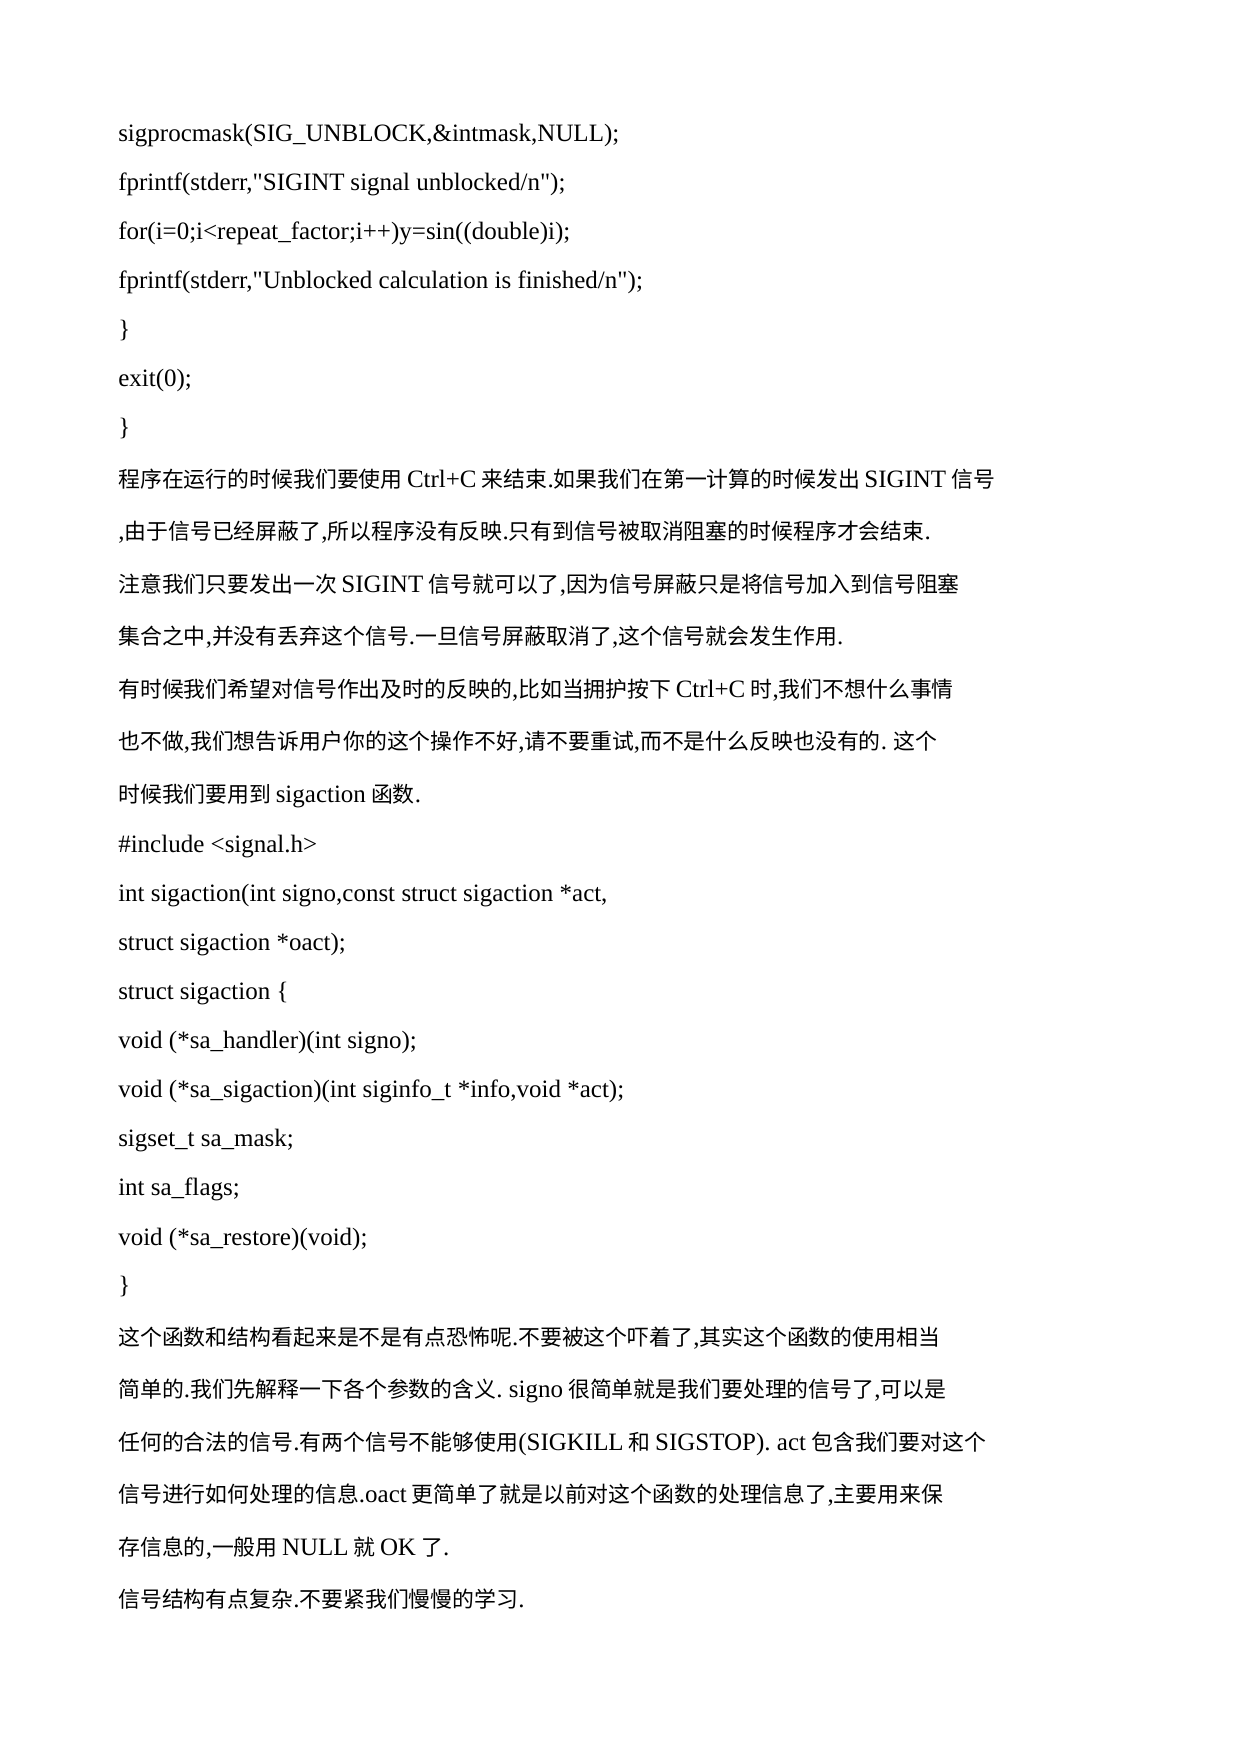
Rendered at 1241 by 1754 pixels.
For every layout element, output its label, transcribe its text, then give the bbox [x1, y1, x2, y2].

text 存信息的,一般用NULL就OK了. [118, 1530, 1122, 1561]
text ,由于信号已经屏蔽了,所以程序没有反映.只有到信号被取消阻塞的时候程序才会结束. [118, 514, 1122, 546]
text 时候我们要用到sigaction函数. [118, 777, 1122, 808]
text 也不做,我们想告诉用户你的这个操作不好,请不要重试,而不是什么反映也没有的. 这个 [118, 724, 1122, 756]
text 任何的合法的信号.有两个信号不能够使用(SIGKILL和SIGSTOP). act包含我们要对这个 [118, 1425, 1122, 1456]
text void (*sa_handler)(int signo); [118, 1025, 1122, 1054]
text sigprocmask(SIG_UNBLOCK,&intmask,NULL); [118, 118, 1122, 147]
text fprintf(stderr,"Unblocked calculation is finished/n"); [118, 265, 1122, 294]
text 简单的.我们先解释一下各个参数的含义. signo很简单就是我们要处理的信号了,可以是 [118, 1372, 1122, 1404]
text exit(0); [118, 363, 1122, 392]
text 这个函数和结构看起来是不是有点恐怖呢.不要被这个吓着了,其实这个函数的使用相当 [118, 1320, 1122, 1351]
text void (*sa_restore)(void); [118, 1222, 1122, 1250]
text for(i=0;i<repeat_factor;i++)y=sin((double)i); [118, 216, 1122, 245]
text int sa_flags; [118, 1172, 1122, 1201]
text struct sigaction { [118, 976, 1122, 1005]
text void (*sa_sigaction)(int siginfo_t *info,void *act); [118, 1074, 1122, 1103]
text } [118, 1271, 1122, 1299]
text 信号进行如何处理的信息.oact更简单了就是以前对这个函数的处理信息了,主要用来保 [118, 1477, 1122, 1509]
text 有时候我们希望对信号作出及时的反映的,比如当拥护按下Ctrl+C时,我们不想什么事情 [118, 672, 1122, 703]
text 注意我们只要发出一次SIGINT信号就可以了,因为信号屏蔽只是将信号加入到信号阻塞 [118, 567, 1122, 598]
text } [118, 314, 1122, 343]
text fprintf(stderr,"SIGINT signal unblocked/n"); [118, 167, 1122, 196]
text #include <signal.h> [118, 829, 1122, 858]
text 信号结构有点复杂.不要紧我们慢慢的学习. [118, 1582, 1122, 1614]
text int sigaction(int signo,const struct sigaction *act, [118, 878, 1122, 907]
text } [118, 412, 1122, 441]
text 集合之中,并没有丢弃这个信号.一旦信号屏蔽取消了,这个信号就会发生作用. [118, 619, 1122, 651]
text 程序在运行的时候我们要使用Ctrl+C来结束.如果我们在第一计算的时候发出SIGINT信号 [118, 462, 1122, 493]
text struct sigaction *oact); [118, 927, 1122, 956]
text sigset_t sa_mask; [118, 1123, 1122, 1152]
